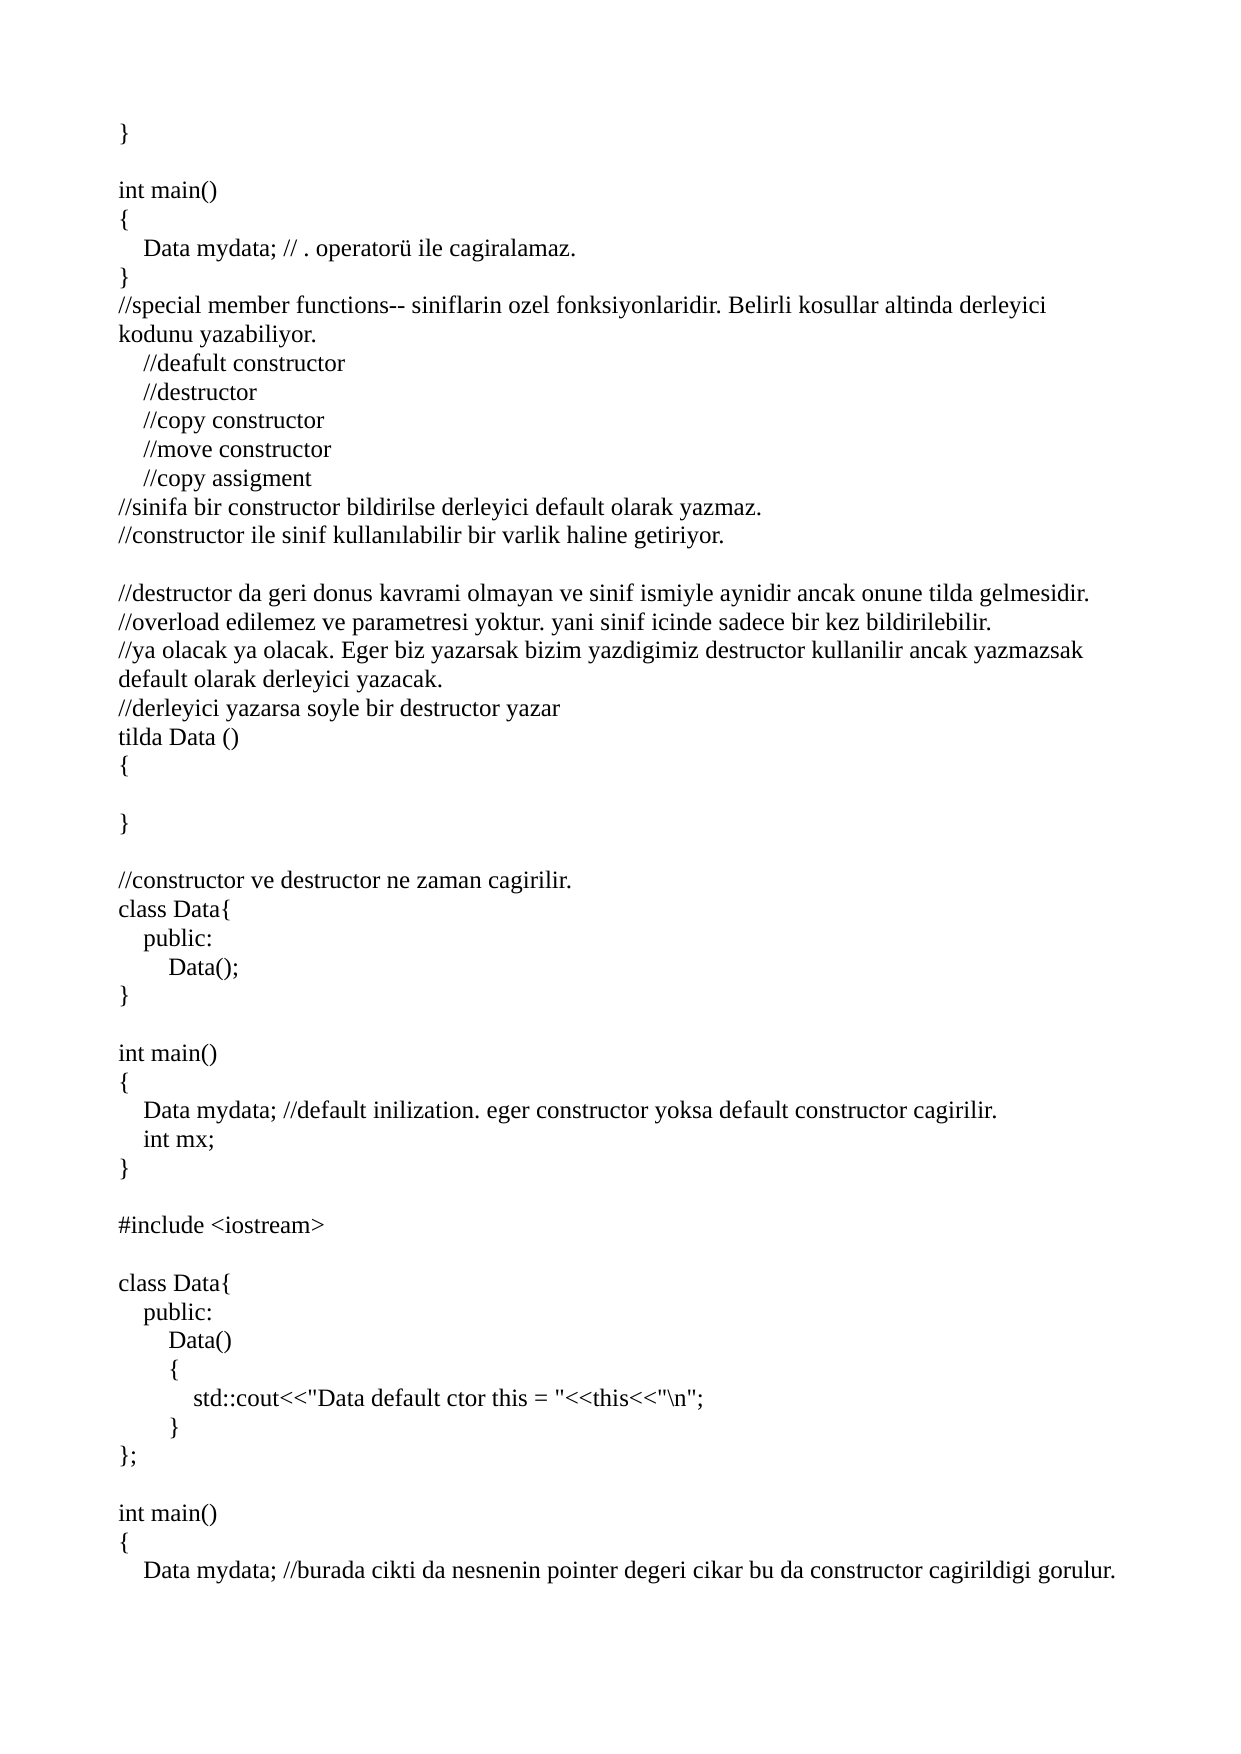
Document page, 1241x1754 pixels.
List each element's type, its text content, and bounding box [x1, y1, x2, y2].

text //constructor ile sinif kullanılabilir bir varlik haline getiriyor. [118, 521, 1122, 549]
text { [118, 1527, 1122, 1556]
text //overload edilemez ve parametresi yoktur. yani sinif icinde sadece bir kez bildirilebilir. [118, 607, 1122, 636]
text //derleyici yazarsa soyle bir destructor yazar [118, 693, 1122, 722]
text //special member functions-- siniflarin ozel fonksiyonlaridir. Belirli kosullar altinda derleyici kodunu yazabiliyor. [118, 291, 1122, 348]
text class Data{ [118, 894, 1122, 923]
text Data(); [118, 952, 1122, 981]
text int main() [118, 1498, 1122, 1527]
text #include <iostream> [118, 1211, 1122, 1239]
text } [118, 1412, 1122, 1441]
text //copy constructor [118, 406, 1122, 434]
text { [118, 1067, 1122, 1096]
text Data mydata; //default inilization. eger constructor yoksa default constructor cagirilir. [118, 1096, 1122, 1124]
text //deafult constructor [118, 348, 1122, 377]
text int main() [118, 1038, 1122, 1067]
text //destructor [118, 377, 1122, 406]
text } [118, 262, 1122, 291]
text //move constructor [118, 434, 1122, 463]
text } [118, 808, 1122, 837]
text //copy assigment [118, 463, 1122, 492]
text } [118, 981, 1122, 1009]
text //destructor da geri donus kavrami olmayan ve sinif ismiyle aynidir ancak onune tilda gelmesidir. [118, 578, 1122, 607]
text Data mydata; //burada cikti da nesnenin pointer degeri cikar bu da constructor cagirildigi gorulur. [118, 1556, 1122, 1584]
text int main() [118, 176, 1122, 204]
text class Data{ [118, 1268, 1122, 1297]
text std::cout<<"Data default ctor this = "<<this<<"\n"; [118, 1383, 1122, 1412]
text //sinifa bir constructor bildirilse derleyici default olarak yazmaz. [118, 492, 1122, 521]
text } [118, 1153, 1122, 1182]
text int mx; [118, 1124, 1122, 1153]
text { [118, 751, 1122, 779]
text Data() [118, 1326, 1122, 1354]
text { [118, 1354, 1122, 1383]
text //ya olacak ya olacak. Eger biz yazarsak bizim yazdigimiz destructor kullanilir ancak yazmazsak default olarak derleyici yazacak. [118, 636, 1122, 693]
text public: [118, 1297, 1122, 1326]
text } [118, 118, 1122, 147]
text }; [118, 1441, 1122, 1469]
text { [118, 204, 1122, 233]
text tilda Data () [118, 722, 1122, 751]
text //constructor ve destructor ne zaman cagirilir. [118, 866, 1122, 894]
text Data mydata; // . operatorü ile cagiralamaz. [118, 233, 1122, 262]
text public: [118, 923, 1122, 952]
